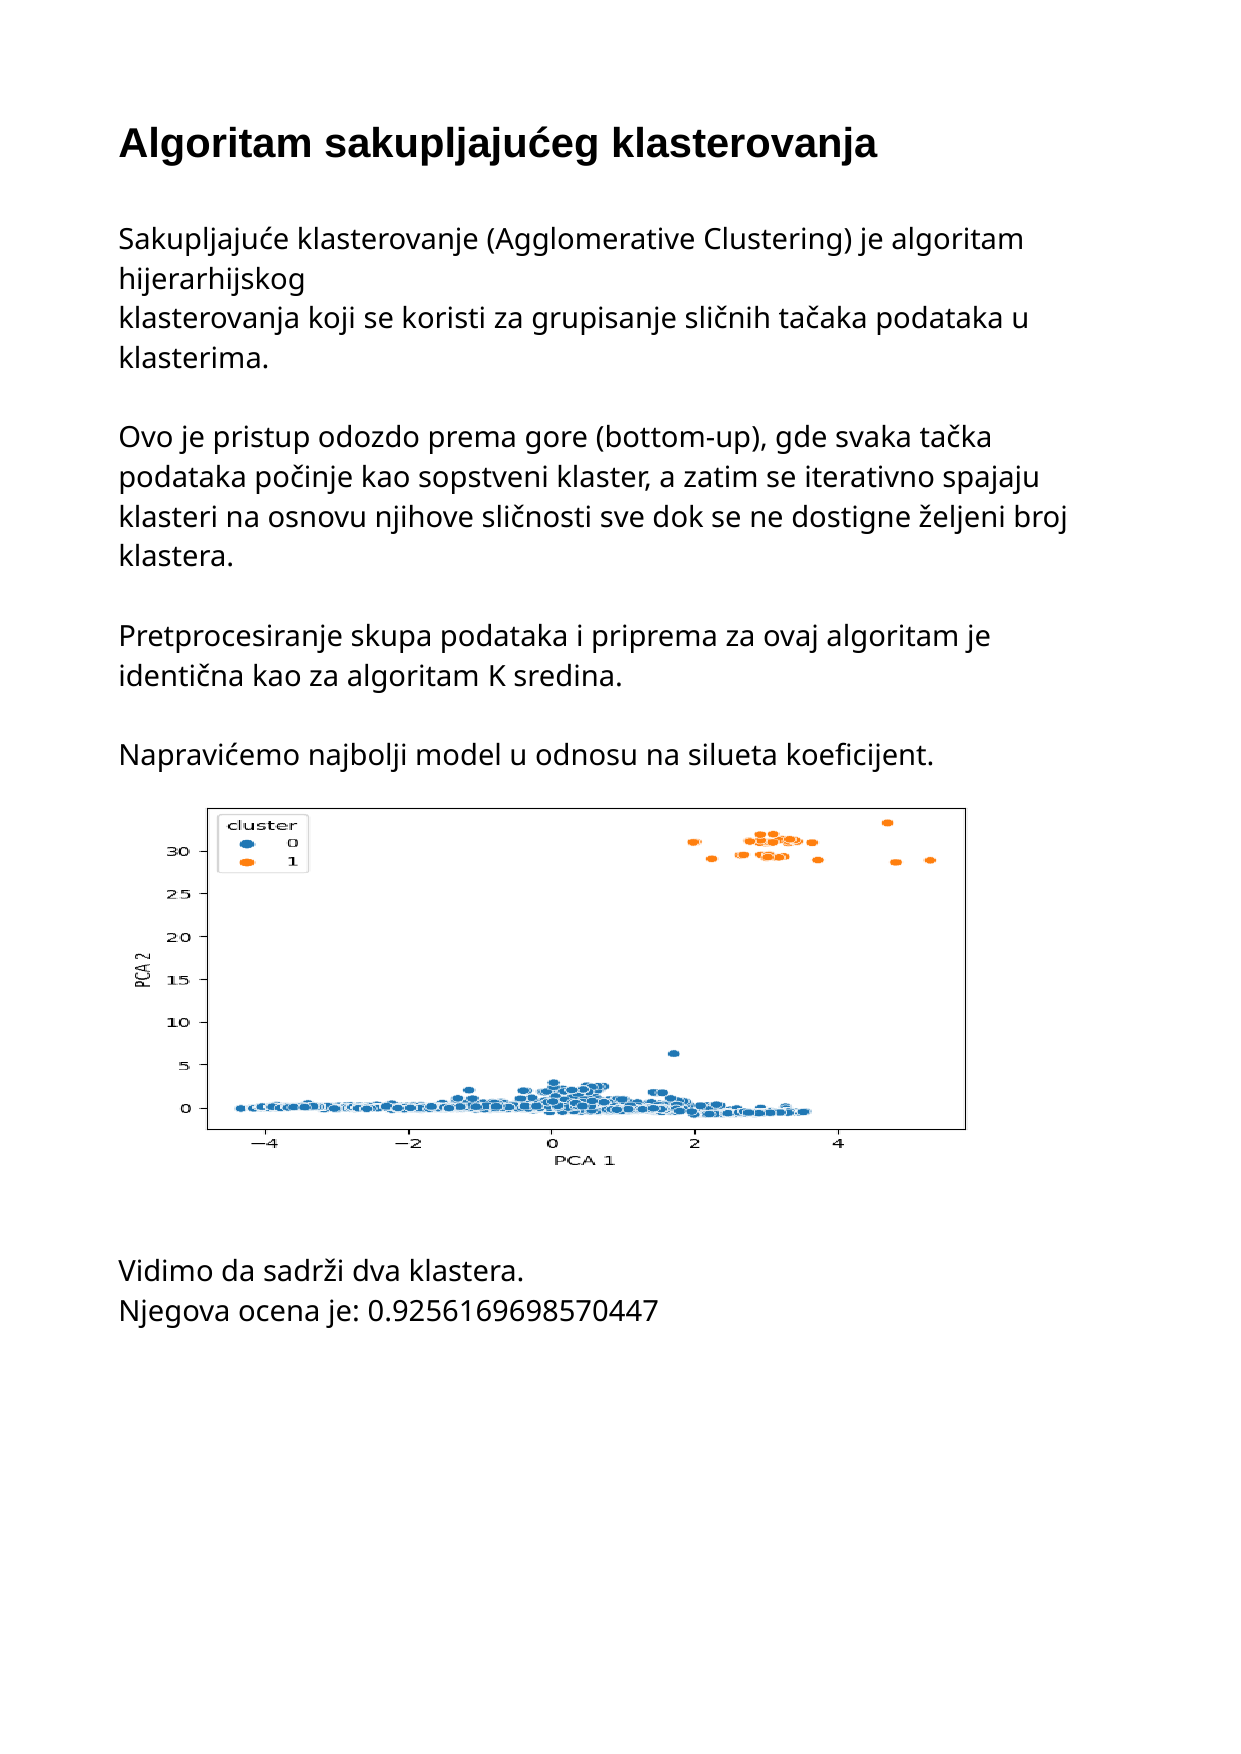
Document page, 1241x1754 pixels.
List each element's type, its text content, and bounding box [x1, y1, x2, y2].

text Sakupljajuće klasterovanje (Agglomerative Clustering) je algoritam hijerarhijskog [118, 218, 1122, 298]
text Vidimo da sadrži dva klastera. [118, 1250, 1122, 1290]
text Pretprocesiranje skupa podataka i priprema za ovaj algoritam je identična kao za algoritam K sredina. [118, 615, 1122, 694]
subtitle Algoritam sakupljajućeg klasterovanja [118, 118, 1122, 166]
text Ovo je pristup odozdo prema gore (bottom-up), gde svaka tačka podataka počinje kao sopstveni klaster, a zatim se iterativno spajaju klasteri na osnovu njihove sličnosti sve dok se ne dostigne željeni broj klastera. [118, 417, 1122, 575]
text Njegova ocena je: 0.9256169698570447 [118, 1290, 1122, 1329]
text Napravićemo najbolji model u odnosu na silueta koeficijent. [118, 734, 1122, 774]
picture [120, 800, 978, 1175]
text klasterovanja koji se koristi za grupisanje sličnih tačaka podataka u klasterima. [118, 298, 1122, 377]
